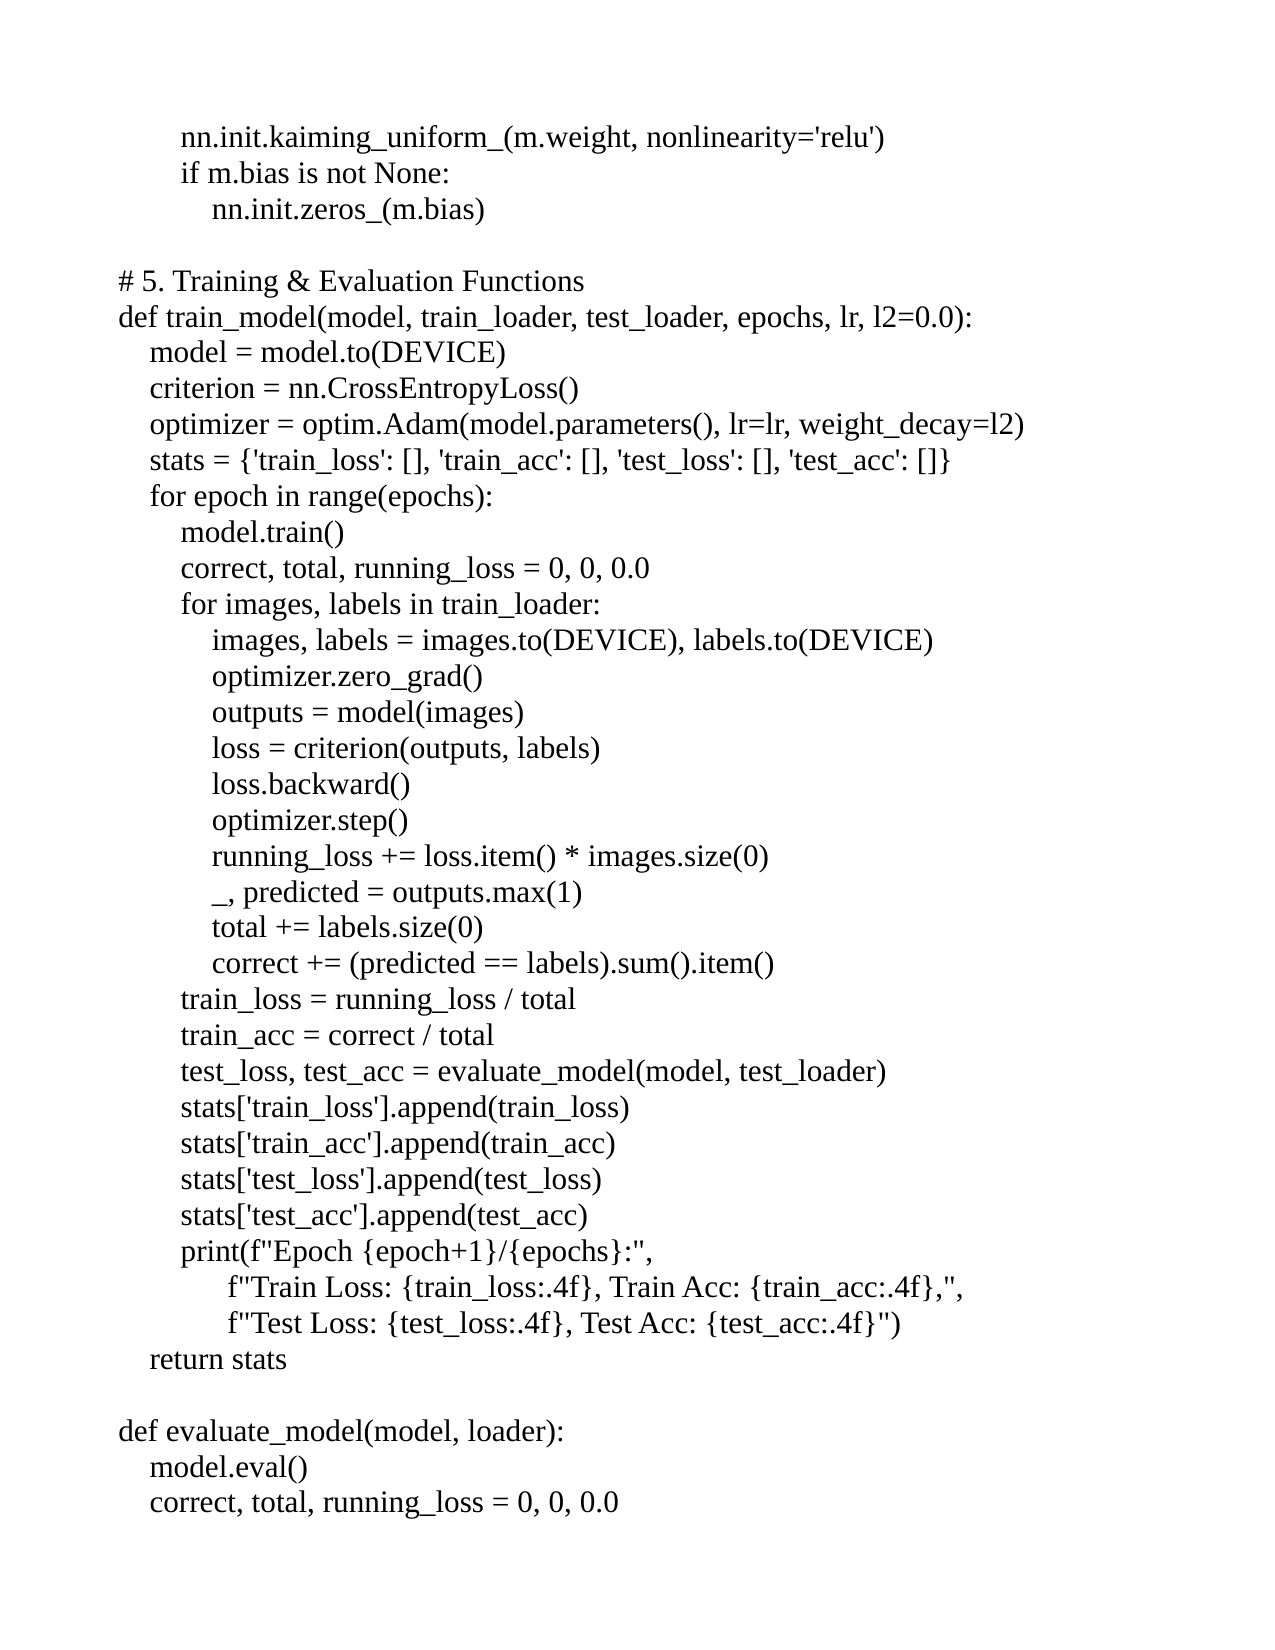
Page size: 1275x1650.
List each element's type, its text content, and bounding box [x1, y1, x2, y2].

text total += labels.size(0) [118, 909, 1157, 945]
text correct, total, running_loss = 0, 0, 0.0 [118, 549, 1157, 585]
text test_loss, test_acc = evaluate_model(model, test_loader) [118, 1052, 1157, 1088]
text optimizer = optim.Adam(model.parameters(), lr=lr, weight_decay=l2) [118, 406, 1157, 442]
text criterion = nn.CrossEntropyLoss() [118, 370, 1157, 406]
text train_acc = correct / total [118, 1017, 1157, 1052]
text loss.backward() [118, 765, 1157, 801]
text images, labels = images.to(DEVICE), labels.to(DEVICE) [118, 621, 1157, 657]
text f"Train Loss: {train_loss:.4f}, Train Acc: {train_acc:.4f},", [118, 1268, 1157, 1304]
text correct, total, running_loss = 0, 0, 0.0 [118, 1484, 1157, 1520]
text stats['test_loss'].append(test_loss) [118, 1160, 1157, 1196]
text model.train() [118, 513, 1157, 549]
text running_loss += loss.item() * images.size(0) [118, 837, 1157, 873]
text stats['test_acc'].append(test_acc) [118, 1196, 1157, 1232]
text loss = criterion(outputs, labels) [118, 729, 1157, 765]
text # 5. Training & Evaluation Functions [118, 262, 1157, 298]
text optimizer.step() [118, 801, 1157, 837]
text nn.init.kaiming_uniform_(m.weight, nonlinearity='relu') [118, 118, 1157, 154]
text def evaluate_model(model, loader): [118, 1412, 1157, 1448]
text _, predicted = outputs.max(1) [118, 873, 1157, 909]
text nn.init.zeros_(m.bias) [118, 190, 1157, 226]
text outputs = model(images) [118, 693, 1157, 729]
text stats['train_loss'].append(train_loss) [118, 1088, 1157, 1124]
text for images, labels in train_loader: [118, 585, 1157, 621]
text model = model.to(DEVICE) [118, 334, 1157, 370]
text print(f"Epoch {epoch+1}/{epochs}:", [118, 1232, 1157, 1268]
text stats['train_acc'].append(train_acc) [118, 1124, 1157, 1160]
text for epoch in range(epochs): [118, 477, 1157, 513]
text if m.bias is not None: [118, 154, 1157, 190]
text correct += (predicted == labels).sum().item() [118, 945, 1157, 981]
text model.eval() [118, 1448, 1157, 1484]
text return stats [118, 1340, 1157, 1376]
text f"Test Loss: {test_loss:.4f}, Test Acc: {test_acc:.4f}") [118, 1304, 1157, 1340]
text stats = {'train_loss': [], 'train_acc': [], 'test_loss': [], 'test_acc': []} [118, 442, 1157, 477]
text train_loss = running_loss / total [118, 981, 1157, 1017]
text def train_model(model, train_loader, test_loader, epochs, lr, l2=0.0): [118, 298, 1157, 334]
text optimizer.zero_grad() [118, 657, 1157, 693]
